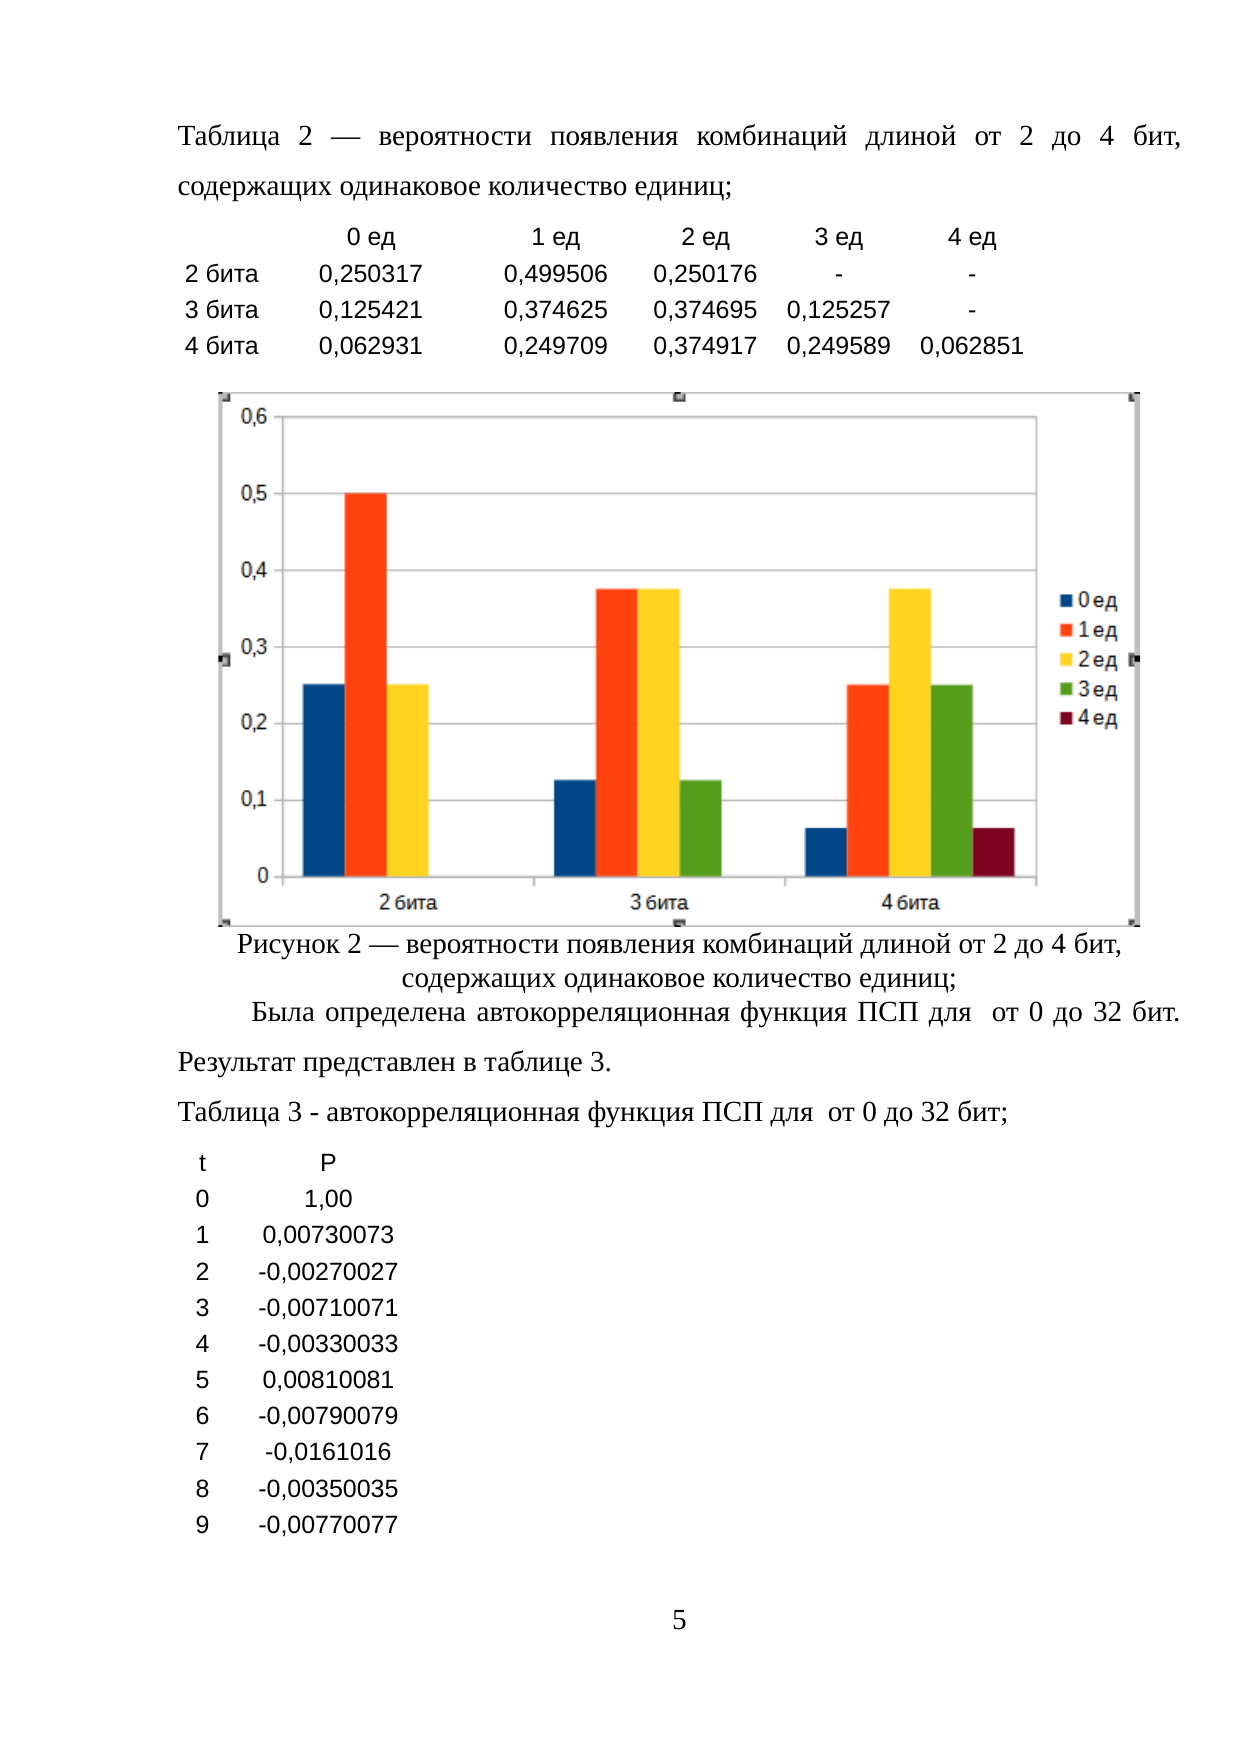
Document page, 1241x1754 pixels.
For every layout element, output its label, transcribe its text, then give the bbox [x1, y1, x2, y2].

table_cell 0,00810081 [231, 1361, 426, 1398]
table_cell 0,374625 [473, 291, 638, 327]
table_cell 0,249589 [772, 327, 905, 363]
table_cell 8 [174, 1470, 231, 1506]
table_cell 0,125257 [772, 291, 905, 327]
table_header 4 ед [905, 219, 1039, 255]
table_header 2 ед [639, 219, 772, 255]
table_cell 0,499506 [473, 255, 638, 291]
table_cell 3 [174, 1289, 231, 1325]
table_cell 3 бита [174, 291, 269, 327]
table_cell 0,250317 [269, 255, 472, 291]
table_cell 0,062931 [269, 327, 472, 363]
table_cell 6 [174, 1398, 231, 1434]
text Рисунок 2 — вероятности появления комбинаций длиной от 2 до 4 бит, содержащих одинаковое количество единиц; [177, 392, 1181, 994]
table_cell 5 [174, 1361, 231, 1398]
table_header t [174, 1145, 231, 1181]
text Таблица 2 — вероятности появления комбинаций длиной от 2 до 4 бит, содержащих одинаковое количество единиц; [177, 118, 1181, 202]
table_header 3 ед [772, 219, 905, 255]
table_header [174, 219, 269, 255]
table_cell 7 [174, 1434, 231, 1470]
table_cell 1,00 [231, 1181, 426, 1217]
table_cell -0,00350035 [231, 1470, 426, 1506]
table_cell 1 [174, 1217, 231, 1253]
table_cell 0,374917 [639, 327, 772, 363]
table_cell - [905, 291, 1039, 327]
table_cell 4 бита [174, 327, 269, 363]
table_cell -0,00790079 [231, 1398, 426, 1434]
table_cell 2 бита [174, 255, 269, 291]
table_cell 2 [174, 1253, 231, 1289]
table_cell 0,250176 [639, 255, 772, 291]
table_cell 0 [174, 1181, 231, 1217]
table_cell 0,249709 [473, 327, 638, 363]
table_header 0 ед [269, 219, 472, 255]
table_cell -0,00270027 [231, 1253, 426, 1289]
table_cell - [772, 255, 905, 291]
table_cell 0,374695 [639, 291, 772, 327]
table_cell 9 [174, 1506, 231, 1542]
table_header 1 ед [473, 219, 638, 255]
table_cell -0,0161016 [231, 1434, 426, 1470]
table_cell - [905, 255, 1039, 291]
picture [218, 392, 1141, 927]
table_cell 0,00730073 [231, 1217, 426, 1253]
table_cell -0,00770077 [231, 1506, 426, 1542]
text Таблица 3 - автокорреляционная функция ПСП для от 0 до 32 бит; [177, 1094, 1181, 1128]
table_cell 0,062851 [905, 327, 1039, 363]
table_cell 0,125421 [269, 291, 472, 327]
table_header P [231, 1145, 426, 1181]
table_cell -0,00330033 [231, 1325, 426, 1361]
table_cell -0,00710071 [231, 1289, 426, 1325]
table_cell 4 [174, 1325, 231, 1361]
text Была определена автокорреляционная функция ПСП для от 0 до 32 бит. Результат представлен в таблице 3. [177, 994, 1181, 1077]
